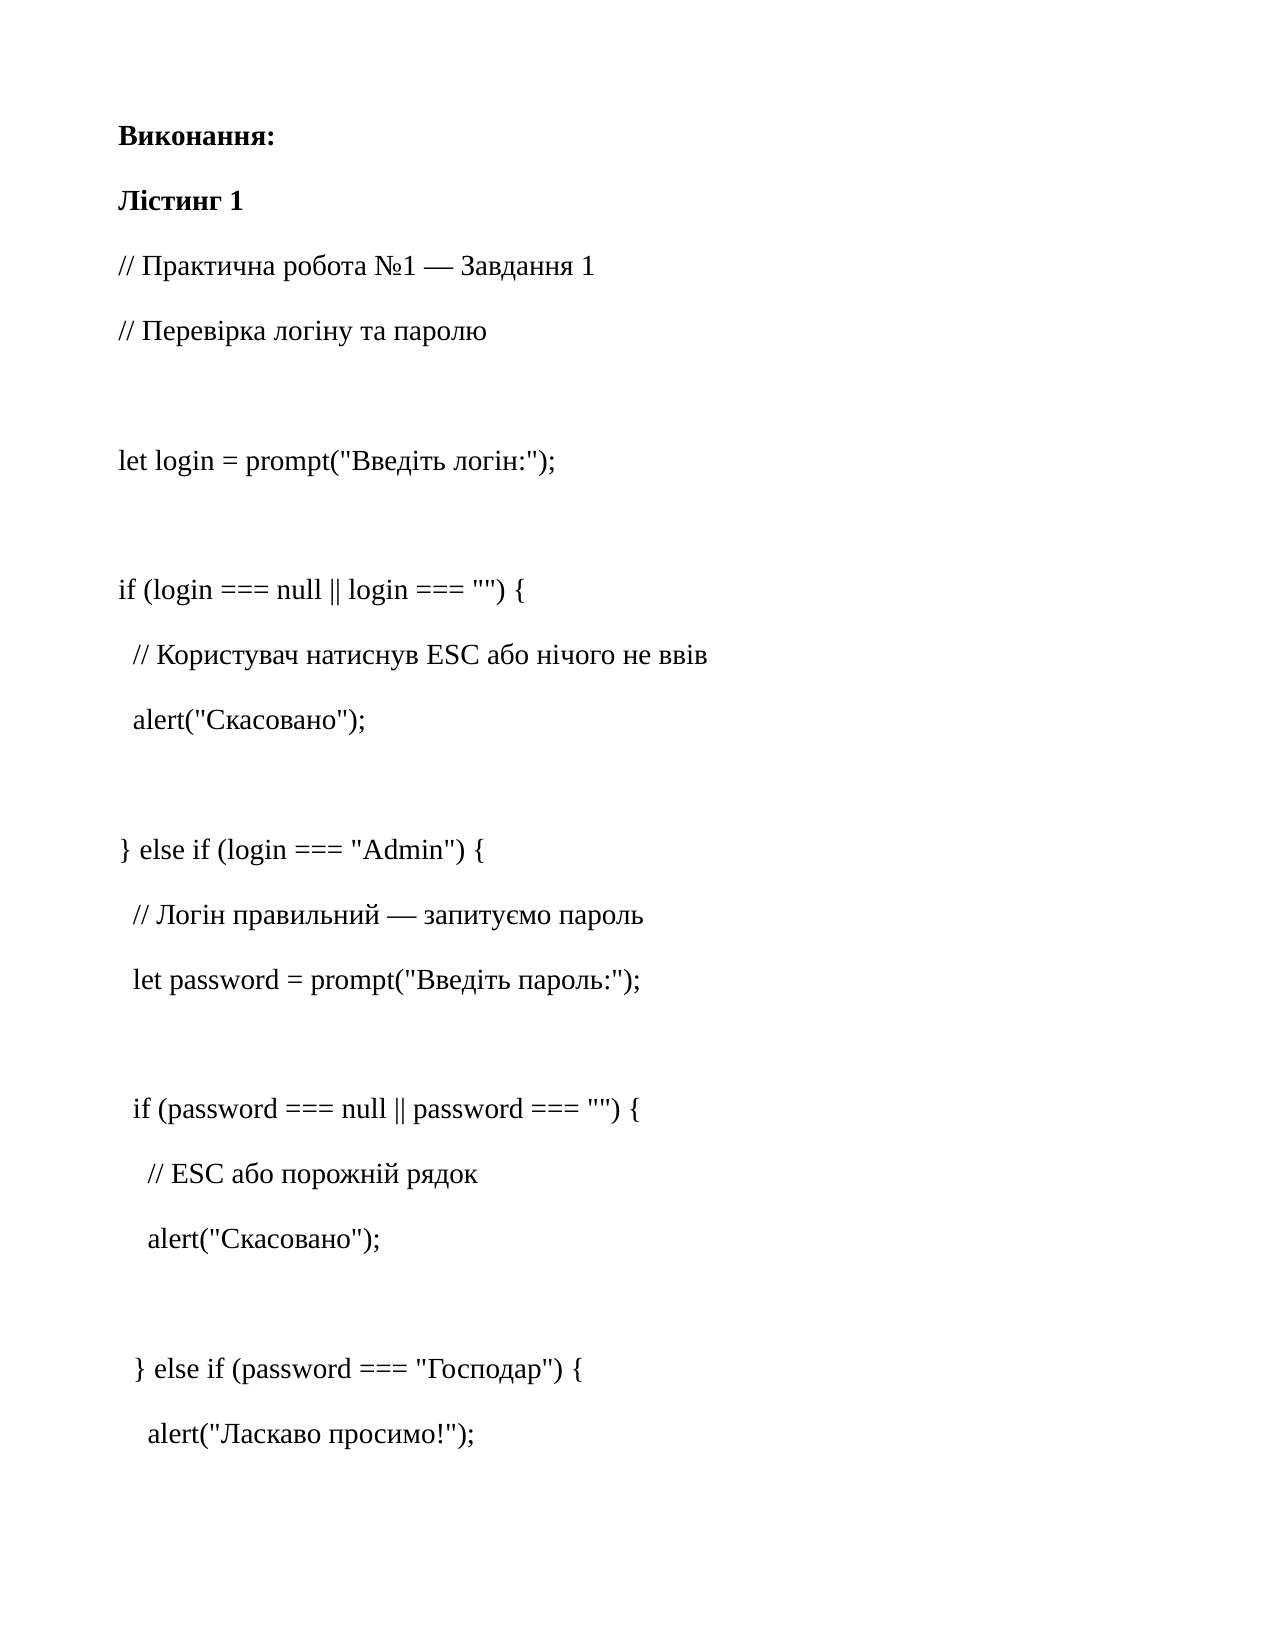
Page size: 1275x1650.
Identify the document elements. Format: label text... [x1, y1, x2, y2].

text let login = prompt("Введіть логін:"); [118, 443, 1157, 476]
text alert("Ласкаво просимо!"); [118, 1416, 1157, 1449]
text if (login === null || login === "") { [118, 572, 1157, 606]
text // Логін правильний — запитуємо пароль [118, 897, 1157, 930]
text // Практична робота №1 — Завдання 1 [118, 248, 1157, 281]
text alert("Скасовано"); [118, 702, 1157, 736]
text if (password === null || password === "") { [118, 1092, 1157, 1125]
text // Перевірка логіну та паролю [118, 313, 1157, 346]
text alert("Скасовано"); [118, 1221, 1157, 1255]
text } else if (login === "Admin") { [118, 832, 1157, 866]
text // Користувач натиснув ESC або нічого не ввів [118, 637, 1157, 671]
text } else if (password === "Господар") { [118, 1351, 1157, 1385]
text Виконання: [118, 118, 1157, 152]
text let password = prompt("Введіть пароль:"); [118, 962, 1157, 995]
text // ESC або порожній рядок [118, 1156, 1157, 1190]
text Лістинг 1 [118, 183, 1157, 217]
